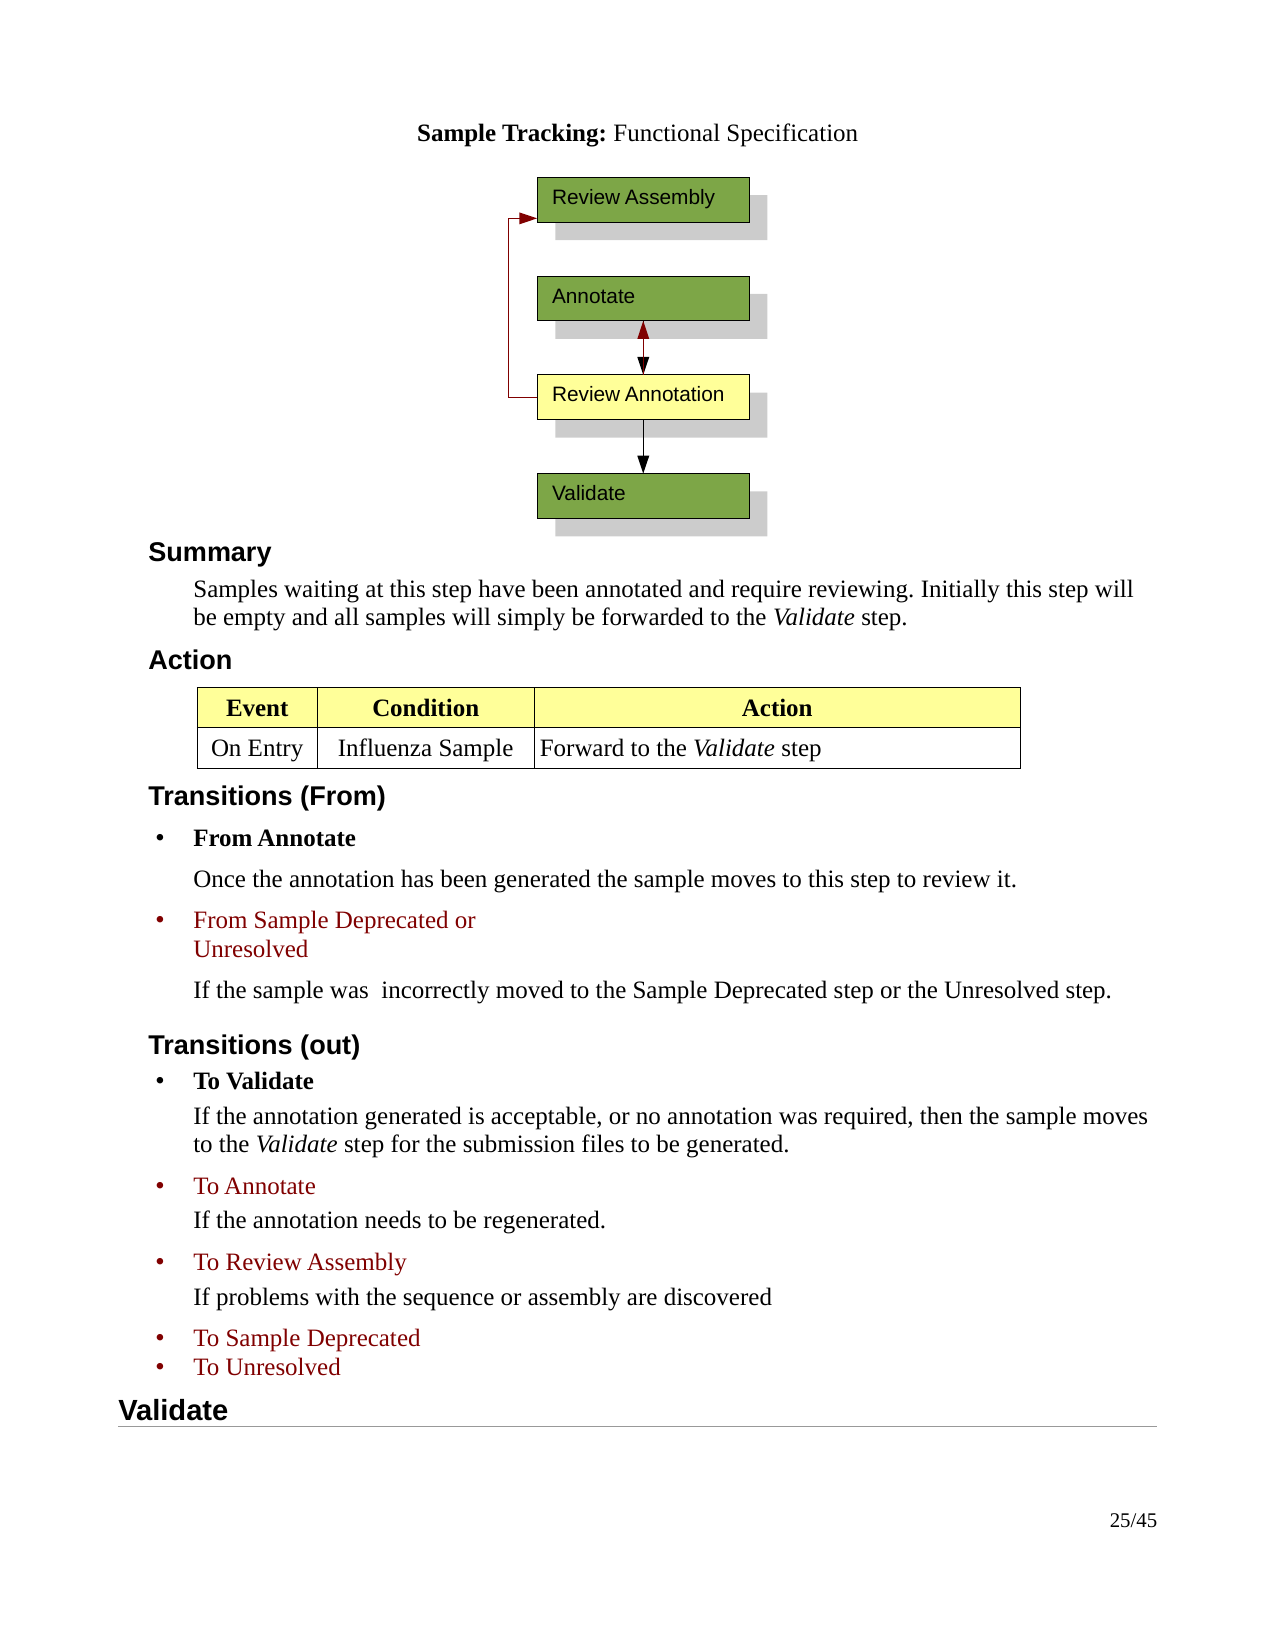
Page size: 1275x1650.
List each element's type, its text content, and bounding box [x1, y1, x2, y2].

subtitle Transitions (out) [148, 1029, 1157, 1060]
list To Validate [156, 1066, 1157, 1095]
list If the annotation generated is acceptable, or no annotation was required, then the sample moves to the Validate step for the submission files to be generated. [156, 1101, 1157, 1158]
table_cell Forward to the Validate step [535, 728, 1020, 768]
list To Review Assembly [156, 1247, 1157, 1276]
list From Sample Deprecated or [156, 905, 1157, 934]
list If problems with the sequence or assembly are discovered [156, 1282, 1157, 1310]
table_header Action [535, 688, 1020, 727]
list Once the annotation has been generated the sample moves to this step to review it. [156, 864, 1157, 893]
list If the annotation needs to be regenerated. [156, 1206, 1157, 1234]
table_cell On Entry [198, 728, 317, 768]
subtitle Validate [118, 1393, 1157, 1426]
list To Unresolved [156, 1352, 1157, 1380]
list To Sample Deprecated [156, 1323, 1157, 1352]
list To Annotate [156, 1171, 1157, 1199]
list If the sample was incorrectly moved to the Sample Deprecated step or the Unresolved step. [156, 975, 1157, 1004]
text Samples waiting at this step have been annotated and require reviewing. Initially this step will be empty and all samples will simply be forwarded to the Validate step. [193, 574, 1157, 631]
subtitle Transitions (From) [148, 780, 1157, 811]
subtitle Summary [148, 177, 1157, 568]
table_header Event [198, 688, 317, 727]
table_header Condition [318, 688, 534, 727]
list From Annotate [156, 823, 1157, 852]
subtitle Action [148, 644, 1157, 675]
table_cell Influenza Sample [318, 728, 534, 768]
list Unresolved [156, 934, 1157, 963]
